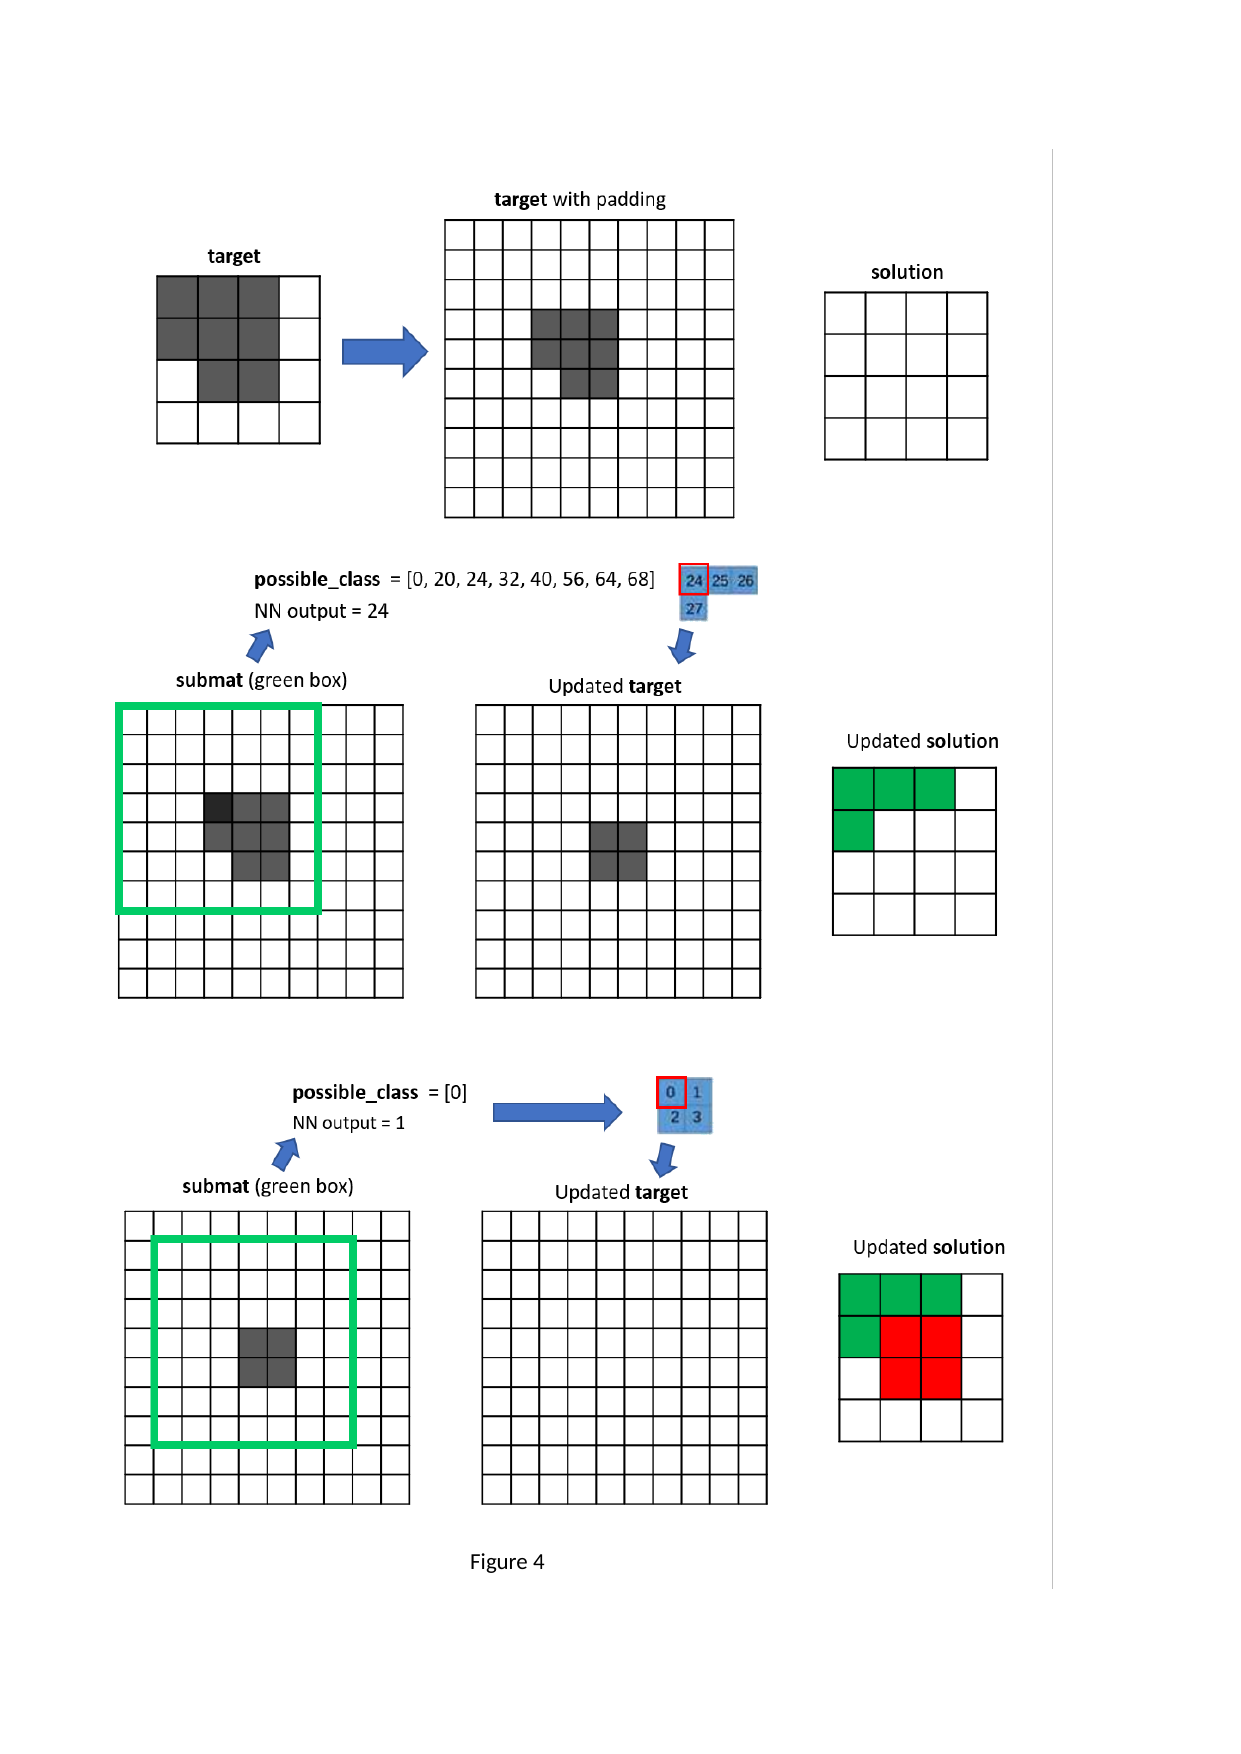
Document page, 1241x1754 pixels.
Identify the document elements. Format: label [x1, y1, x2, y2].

picture [83, 149, 1083, 1589]
